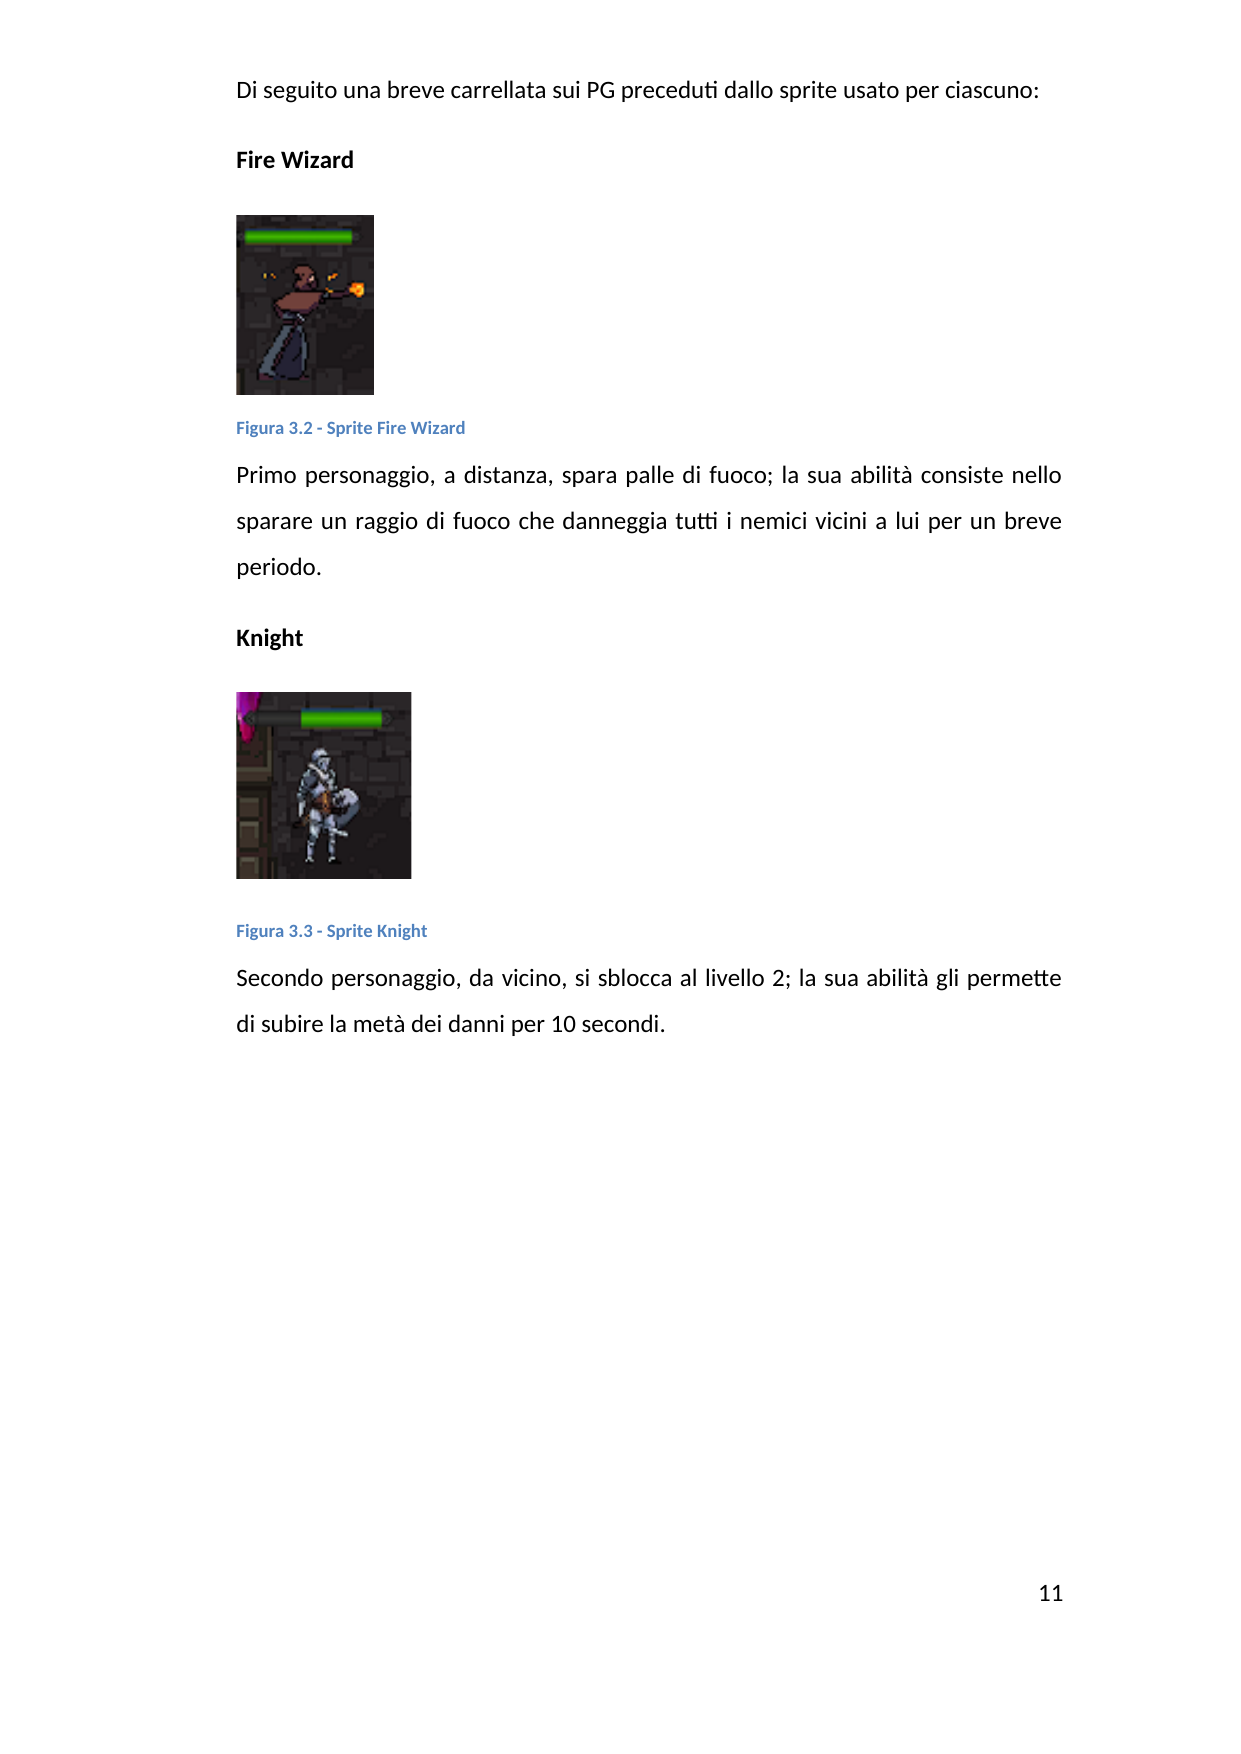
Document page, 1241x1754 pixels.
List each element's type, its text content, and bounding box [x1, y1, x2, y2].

text Secondo personaggio, da vicino, si sblocca al livello 2; la sua abilità gli permette di subire la metà dei danni per 10 secondi. [236, 962, 1063, 1039]
text Fire Wizard [236, 144, 1063, 175]
text Figura 3.3 - Sprite Knight [236, 919, 1063, 942]
text Primo personaggio, a distanza, spara palle di fuoco; la sua abilità consiste nello sparare un raggio di fuoco che danneggia tutti i nemici vicini a lui per un breve periodo. [236, 459, 1063, 582]
text Figura 3.2 - Sprite Fire Wizard [236, 416, 1063, 439]
text Knight [236, 622, 1063, 652]
text Di seguito una breve carrellata sui PG preceduti dallo sprite usato per ciascuno: [236, 74, 1063, 104]
